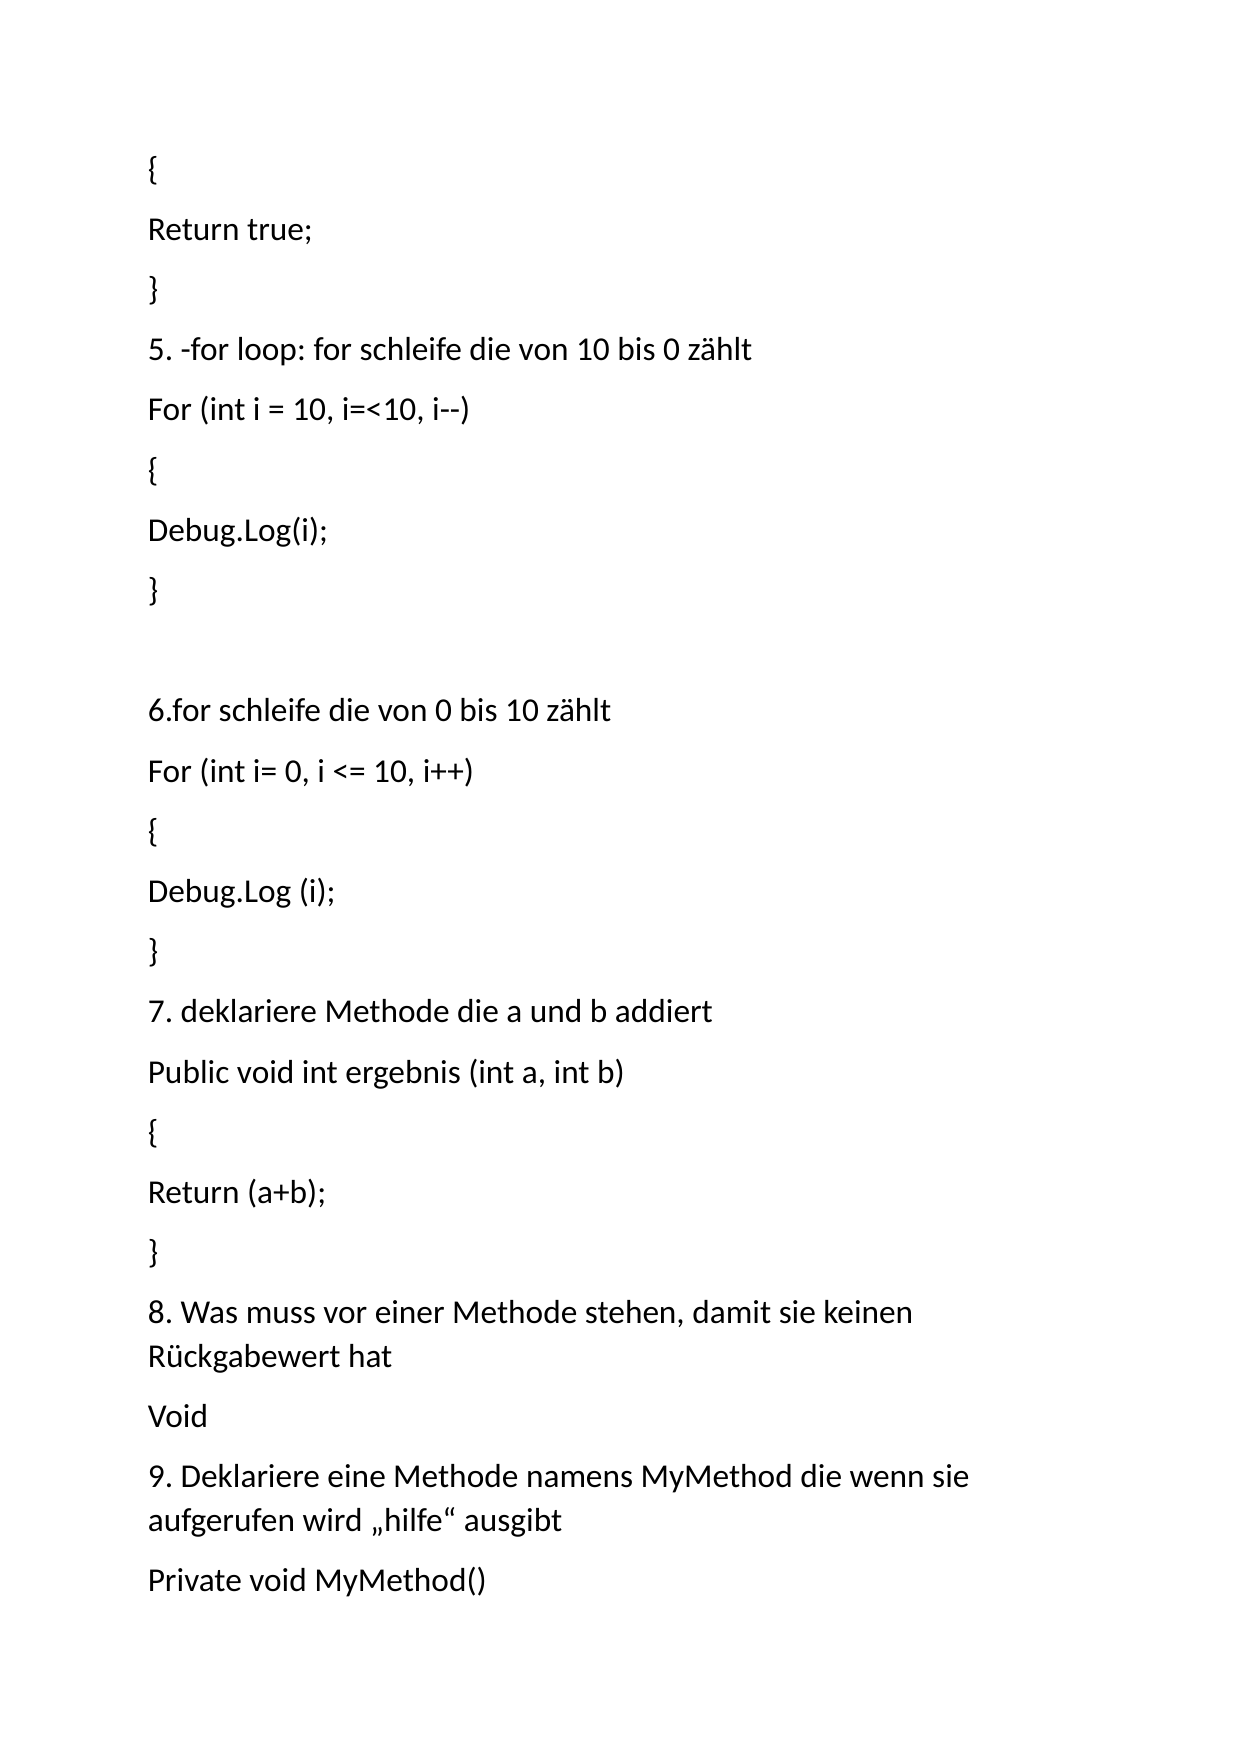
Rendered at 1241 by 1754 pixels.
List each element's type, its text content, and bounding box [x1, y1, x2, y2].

text } [148, 930, 1093, 971]
text { [148, 148, 1093, 188]
text { [148, 1111, 1093, 1152]
text 5. -for loop: for schleife die von 10 bis 0 zählt [148, 328, 1093, 369]
text Return true; [148, 208, 1093, 248]
text Debug.Log (i); [148, 870, 1093, 911]
text 9. Deklariere eine Methode namens MyMethod die wenn sie aufgerufen wird „hilfe“ ausgibt [148, 1456, 1093, 1540]
text { [148, 449, 1093, 489]
text } [148, 569, 1093, 610]
text } [148, 1231, 1093, 1272]
text Void [148, 1395, 1093, 1436]
text For (int i = 10, i=<10, i--) [148, 388, 1093, 429]
text 8. Was muss vor einer Methode stehen, damit sie keinen Rückgabewert hat [148, 1292, 1093, 1376]
text 7. deklariere Methode die a und b addiert [148, 991, 1093, 1031]
text Debug.Log(i); [148, 509, 1093, 549]
text Return (a+b); [148, 1171, 1093, 1212]
text For (int i= 0, i <= 10, i++) [148, 750, 1093, 790]
text 6.for schleife die von 0 bis 10 zählt [148, 689, 1093, 730]
text Public void int ergebnis (int a, int b) [148, 1051, 1093, 1091]
text { [148, 810, 1093, 851]
text } [148, 268, 1093, 309]
text Private void MyMethod() [148, 1559, 1093, 1600]
